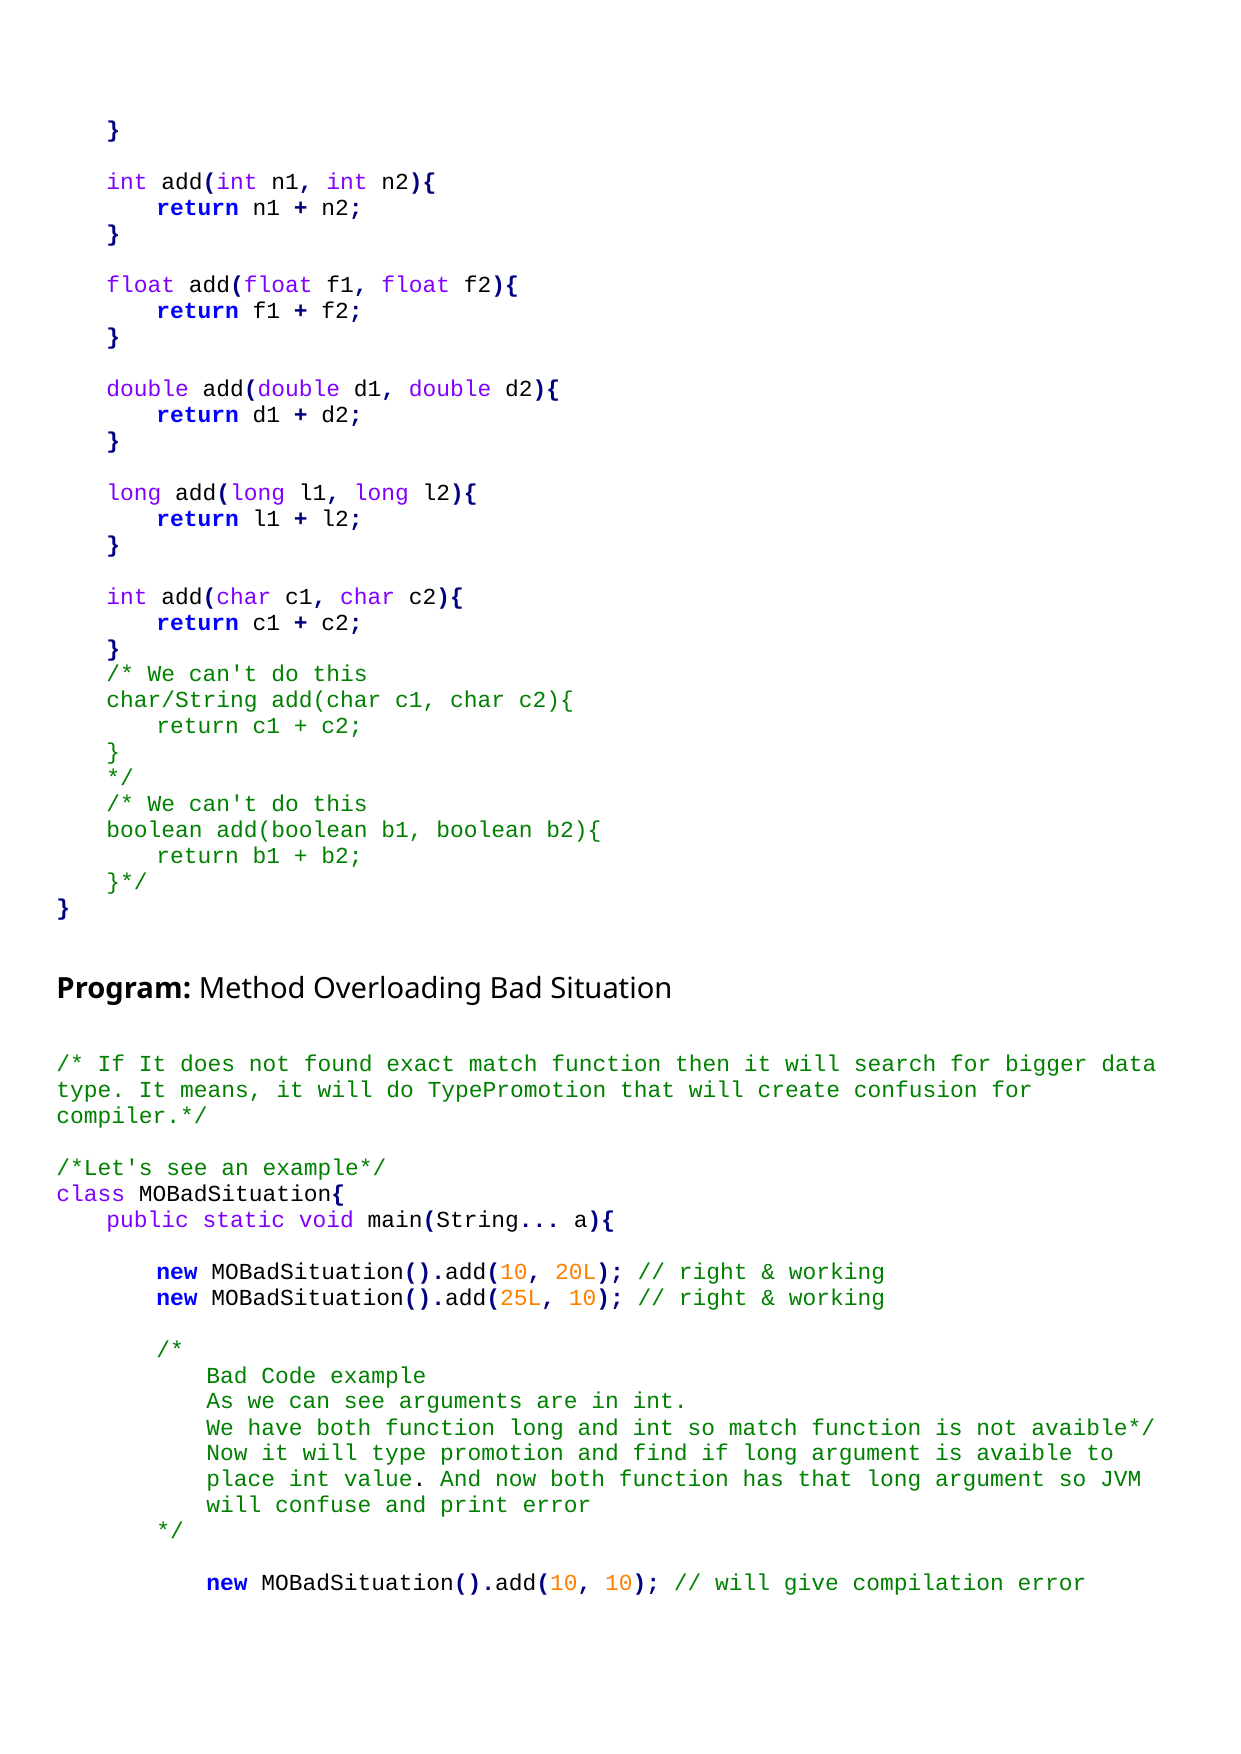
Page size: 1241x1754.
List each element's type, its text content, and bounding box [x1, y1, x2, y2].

text new MOBadSituation().add(25L, 10); // right & working [56, 1286, 1167, 1312]
text As we can see arguments are in int. [56, 1390, 1167, 1416]
text }*/ [56, 870, 1167, 896]
text return d1 + d2; [56, 403, 1167, 429]
text } [56, 222, 1167, 248]
text } [56, 741, 1167, 767]
text double add(double d1, double d2){ [56, 377, 1167, 403]
text } [56, 326, 1167, 352]
text return n1 + n2; [56, 196, 1167, 222]
text new MOBadSituation().add(10, 10); // will give compilation error [56, 1571, 1167, 1597]
text int add(int n1, int n2){ [56, 170, 1167, 196]
text } [56, 896, 1167, 922]
text } [56, 429, 1167, 455]
text return b1 + b2; [56, 844, 1167, 870]
text class MOBadSituation{ [56, 1182, 1167, 1208]
text return c1 + c2; [56, 611, 1167, 637]
text char/String add(char c1, char c2){ [56, 689, 1167, 715]
text new MOBadSituation().add(10, 20L); // right & working [56, 1260, 1167, 1286]
text public static void main(String... a){ [56, 1208, 1167, 1234]
text Bad Code example [56, 1364, 1167, 1390]
text float add(float f1, float f2){ [56, 274, 1167, 300]
text long add(long l1, long l2){ [56, 481, 1167, 507]
text /* We can't do this [56, 663, 1167, 689]
text return l1 + l2; [56, 507, 1167, 533]
text } [56, 637, 1167, 663]
text int add(char c1, char c2){ [56, 585, 1167, 611]
text /* [56, 1338, 1167, 1364]
text boolean add(boolean b1, boolean b2){ [56, 818, 1167, 844]
text */ [56, 767, 1167, 792]
text return f1 + f2; [56, 300, 1167, 326]
text } [56, 533, 1167, 559]
text /* We can't do this [56, 792, 1167, 818]
text } [56, 118, 1167, 144]
text We have both function long and int so match function is not avaible*/ [56, 1416, 1167, 1442]
text /* If It does not found exact match function then it will search for bigger data type. It means, it will do TypePromotion that will create confusion for compiler.*/ [56, 1053, 1167, 1131]
text */ [56, 1519, 1167, 1546]
text Now it will type promotion and find if long argument is avaible to place int value. And now both function has that long argument so JVM will confuse and print error [56, 1442, 1167, 1519]
text Program: Method Overloading Bad Situation [56, 968, 1167, 1007]
text return c1 + c2; [56, 715, 1167, 741]
text /*Let's see an example*/ [56, 1156, 1167, 1182]
